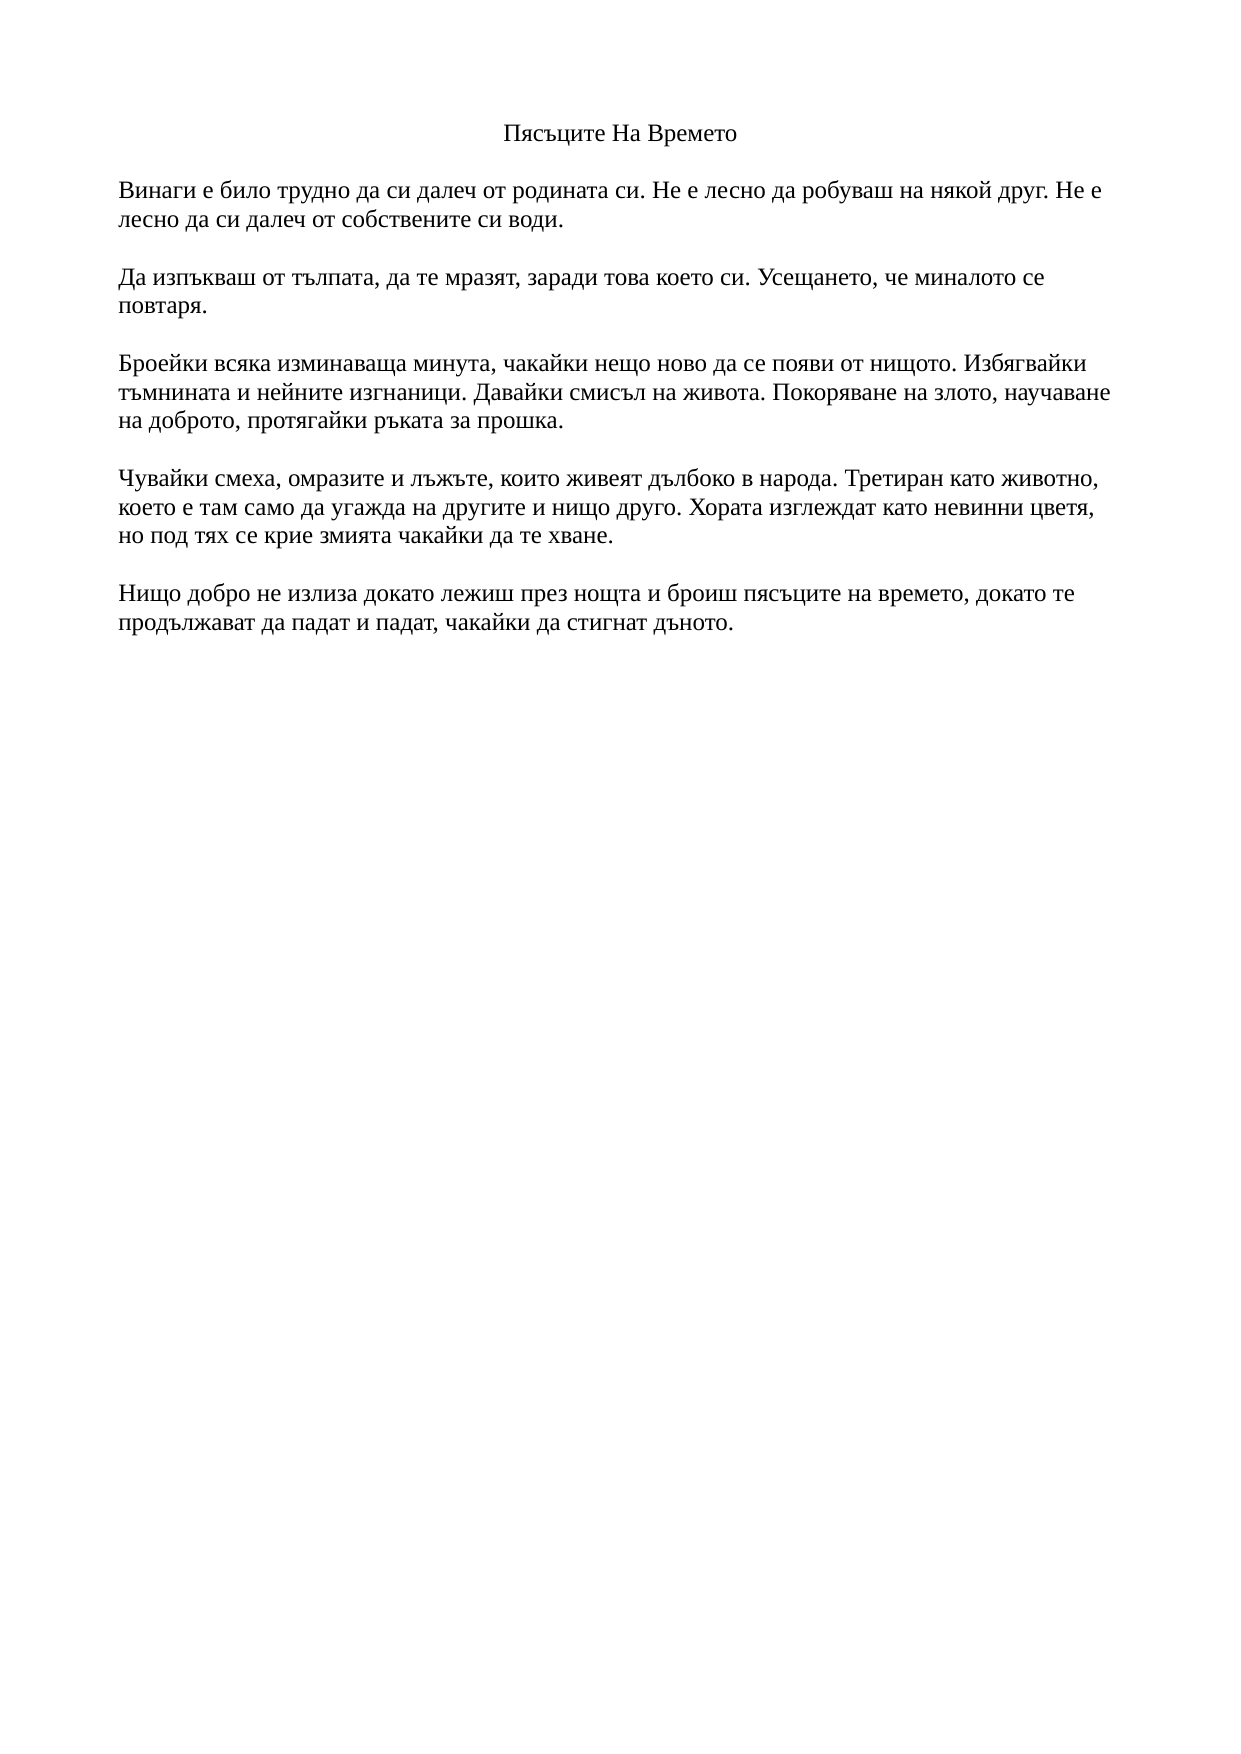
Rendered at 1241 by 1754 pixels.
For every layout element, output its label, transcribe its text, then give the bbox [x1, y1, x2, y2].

text Да изпъкваш от тълпата, да те мразят, заради това което си. Усещането, че миналото се повтаря. [118, 262, 1122, 319]
text Нищо добро не излиза докато лежиш през нощта и броиш пясъците на времето, докато те продължават да падат и падат, чакайки да стигнат дъното. [118, 578, 1122, 636]
text Броейки всяка изминаваща минута, чакайки нещо ново да се появи от нищото. Избягвайки тъмнината и нейните изгнаници. Давайки смисъл на живота. Покоряване на злото, научаване на доброто, протягайки ръката за прошка. [118, 348, 1122, 434]
text Пясъците На Времето [118, 118, 1122, 147]
text Чувайки смеха, омразите и лъжъте, които живеят дълбоко в народа. Третиран като животно, което е там само да угажда на другите и нищо друго. Хората изглеждат като невинни цветя, но под тях се крие змията чакайки да те хване. [118, 463, 1122, 549]
text Винаги е било трудно да си далеч от родината си. Не е лесно да робуваш на някой друг. Не е лесно да си далеч от собствените си води. [118, 176, 1122, 233]
